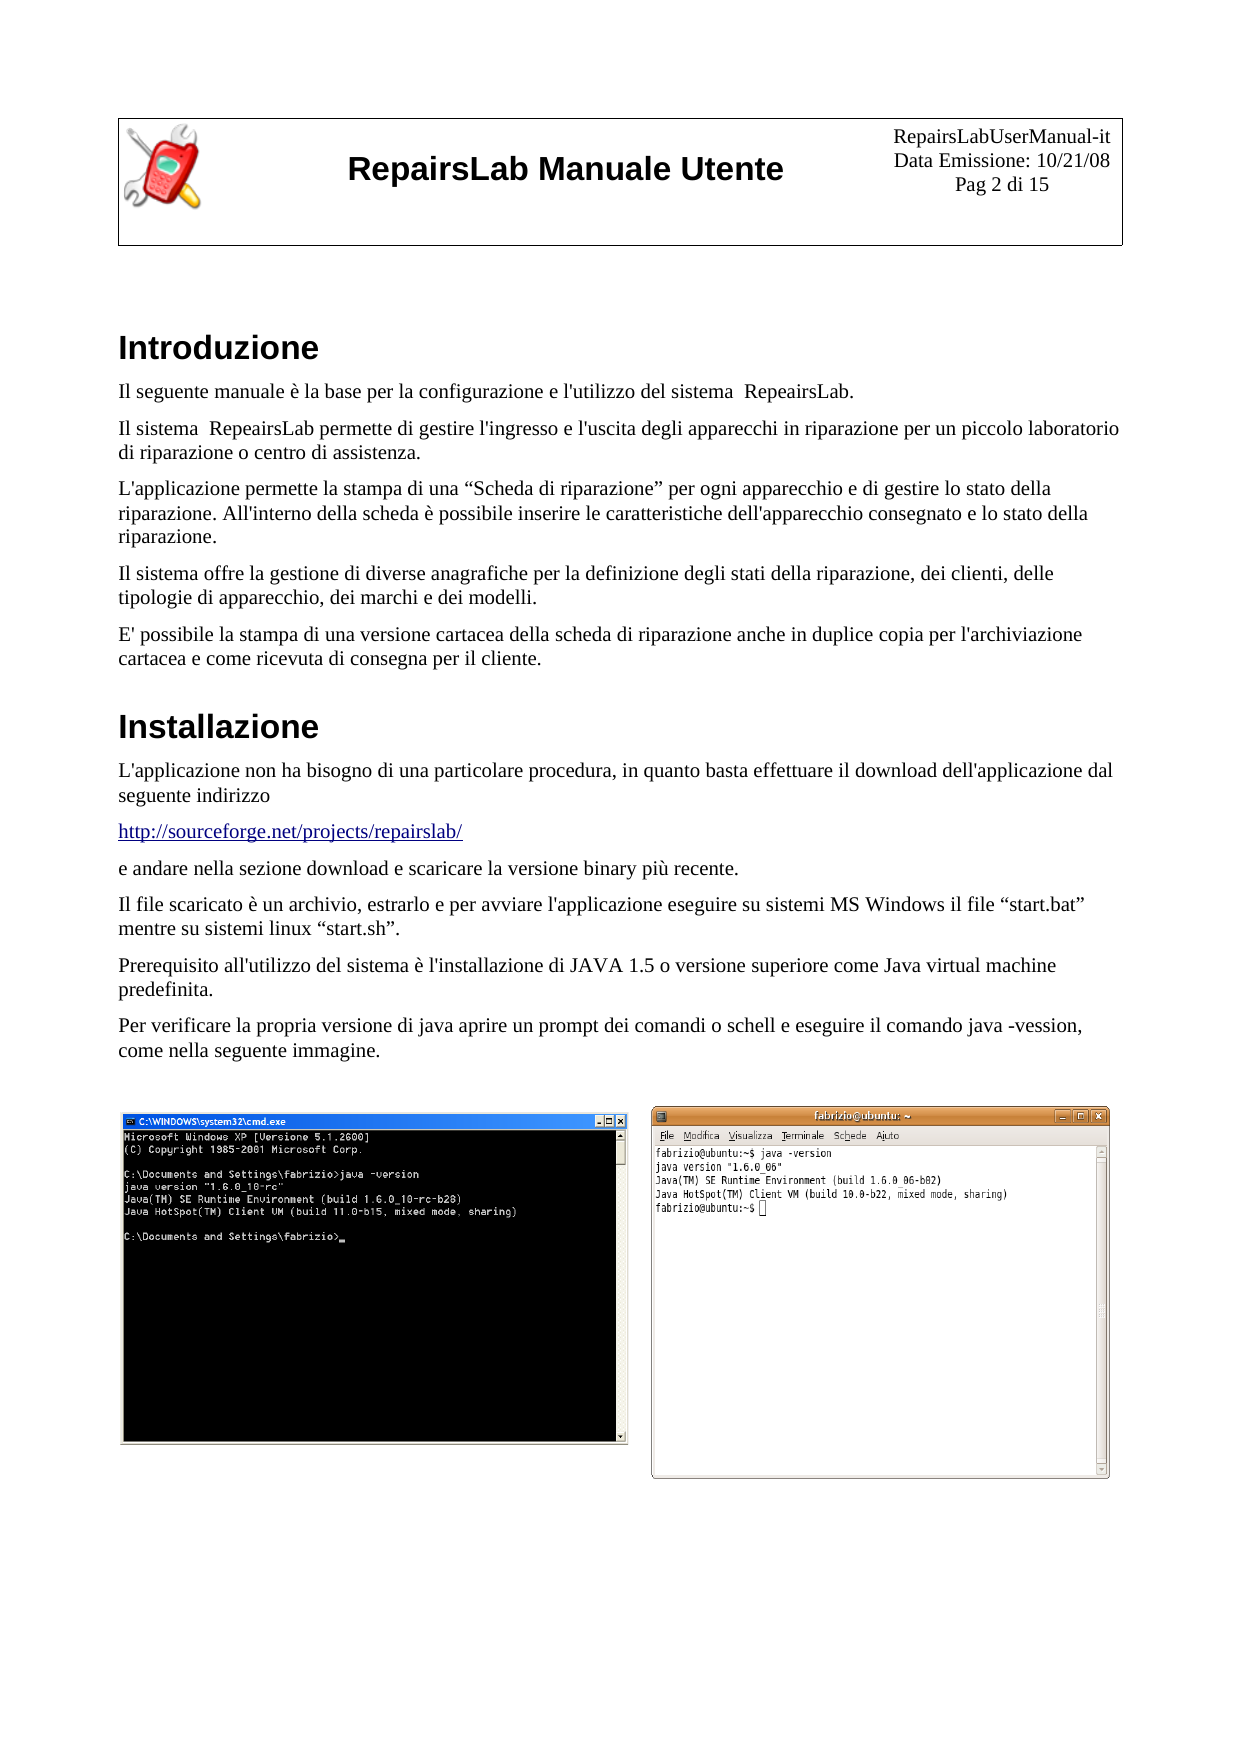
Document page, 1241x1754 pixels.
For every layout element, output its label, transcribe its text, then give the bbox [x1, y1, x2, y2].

text Per verificare la propria versione di java aprire un prompt dei comandi o schell e eseguire il comando java -vession, come nella seguente immagine. [118, 1013, 1122, 1062]
text Il sistema offre la gestione di diverse anagrafiche per la definizione degli stati della riparazione, dei clienti, delle tipologie di apparecchio, dei marchi e dei modelli. [118, 561, 1122, 609]
text L'applicazione non ha bisogno di una particolare procedura, in quanto basta effettuare il download dell'applicazione dal seguente indirizzo [118, 758, 1122, 807]
text e andare nella sezione download e scaricare la versione binary più recente. [118, 856, 1122, 880]
picture [123, 123, 202, 211]
text Il file scaricato è un archivio, estrarlo e per avviare l'applicazione eseguire su sistemi MS Windows il file “start.bat” mentre su sistemi linux “start.sh”. [118, 892, 1122, 940]
picture [651, 1106, 1110, 1479]
subtitle Installazione [118, 707, 1122, 746]
picture [120, 1112, 629, 1445]
text L'applicazione permette la stampa di una “Scheda di riparazione” per ogni apparecchio e di gestire lo stato della riparazione. All'interno della scheda è possibile inserire le caratteristiche dell'apparecchio consegnato e lo stato della riparazione. [118, 476, 1122, 548]
text Prerequisito all'utilizzo del sistema è l'installazione di JAVA 1.5 o versione superiore come Java virtual machine predefinita. [118, 953, 1122, 1001]
text E' possibile la stampa di una versione cartacea della scheda di riparazione anche in duplice copia per l'archiviazione cartacea e come ricevuta di consegna per il cliente. [118, 622, 1122, 670]
text Il seguente manuale è la base per la configurazione e l'utilizzo del sistema RepeairsLab. [118, 379, 1122, 403]
text Il sistema RepeairsLab permette di gestire l'ingresso e l'uscita degli apparecchi in riparazione per un piccolo laboratorio di riparazione o centro di assistenza. [118, 416, 1122, 464]
subtitle Introduzione [118, 328, 1122, 367]
text http://sourceforge.net/projects/repairslab/ [118, 819, 1122, 843]
